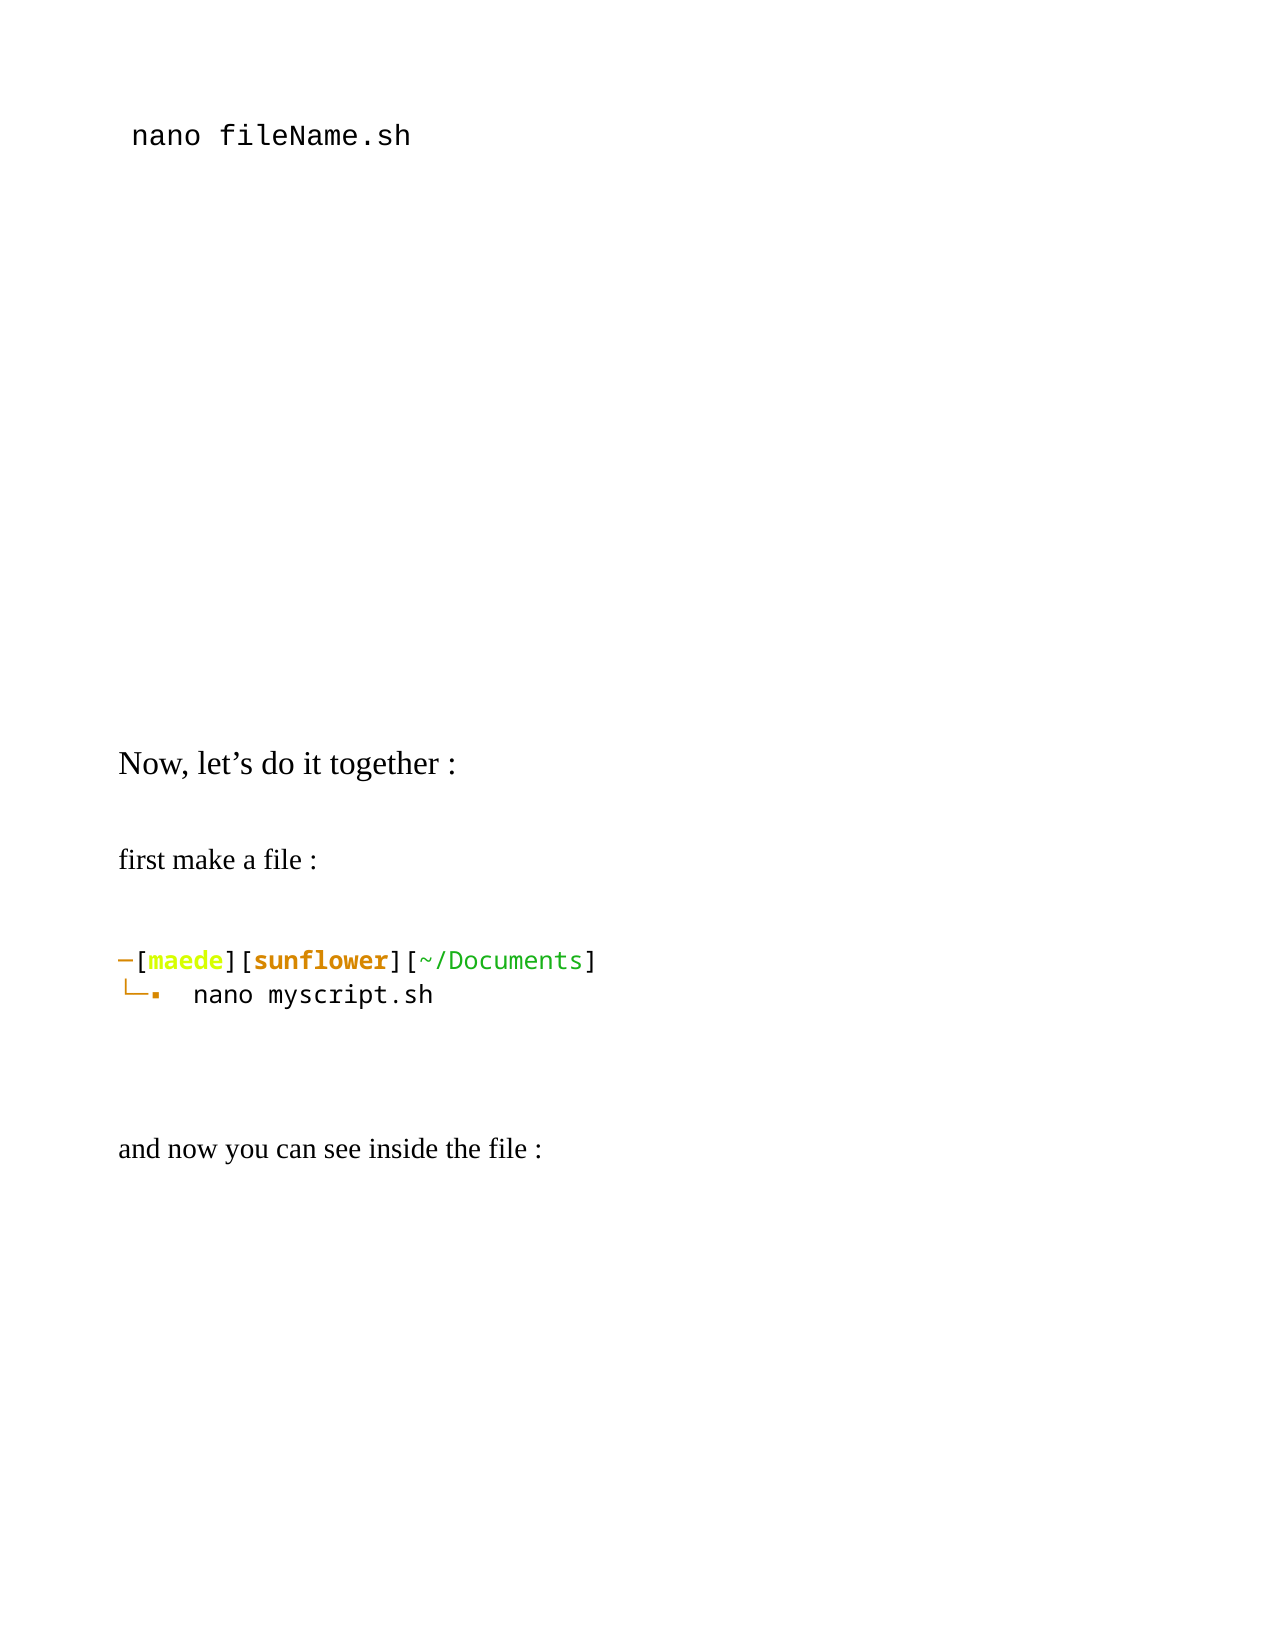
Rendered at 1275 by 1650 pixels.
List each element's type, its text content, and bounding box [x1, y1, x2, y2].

text ─[maede][sunflower][~/Documents] └─▪ nano myscript.sh [118, 942, 1157, 1073]
text nano fileName.sh [118, 118, 1157, 154]
text first make a file : [118, 842, 1157, 875]
text and now you can see inside the file : [118, 1131, 1157, 1164]
text Now, let’s do it together : [118, 743, 1157, 782]
